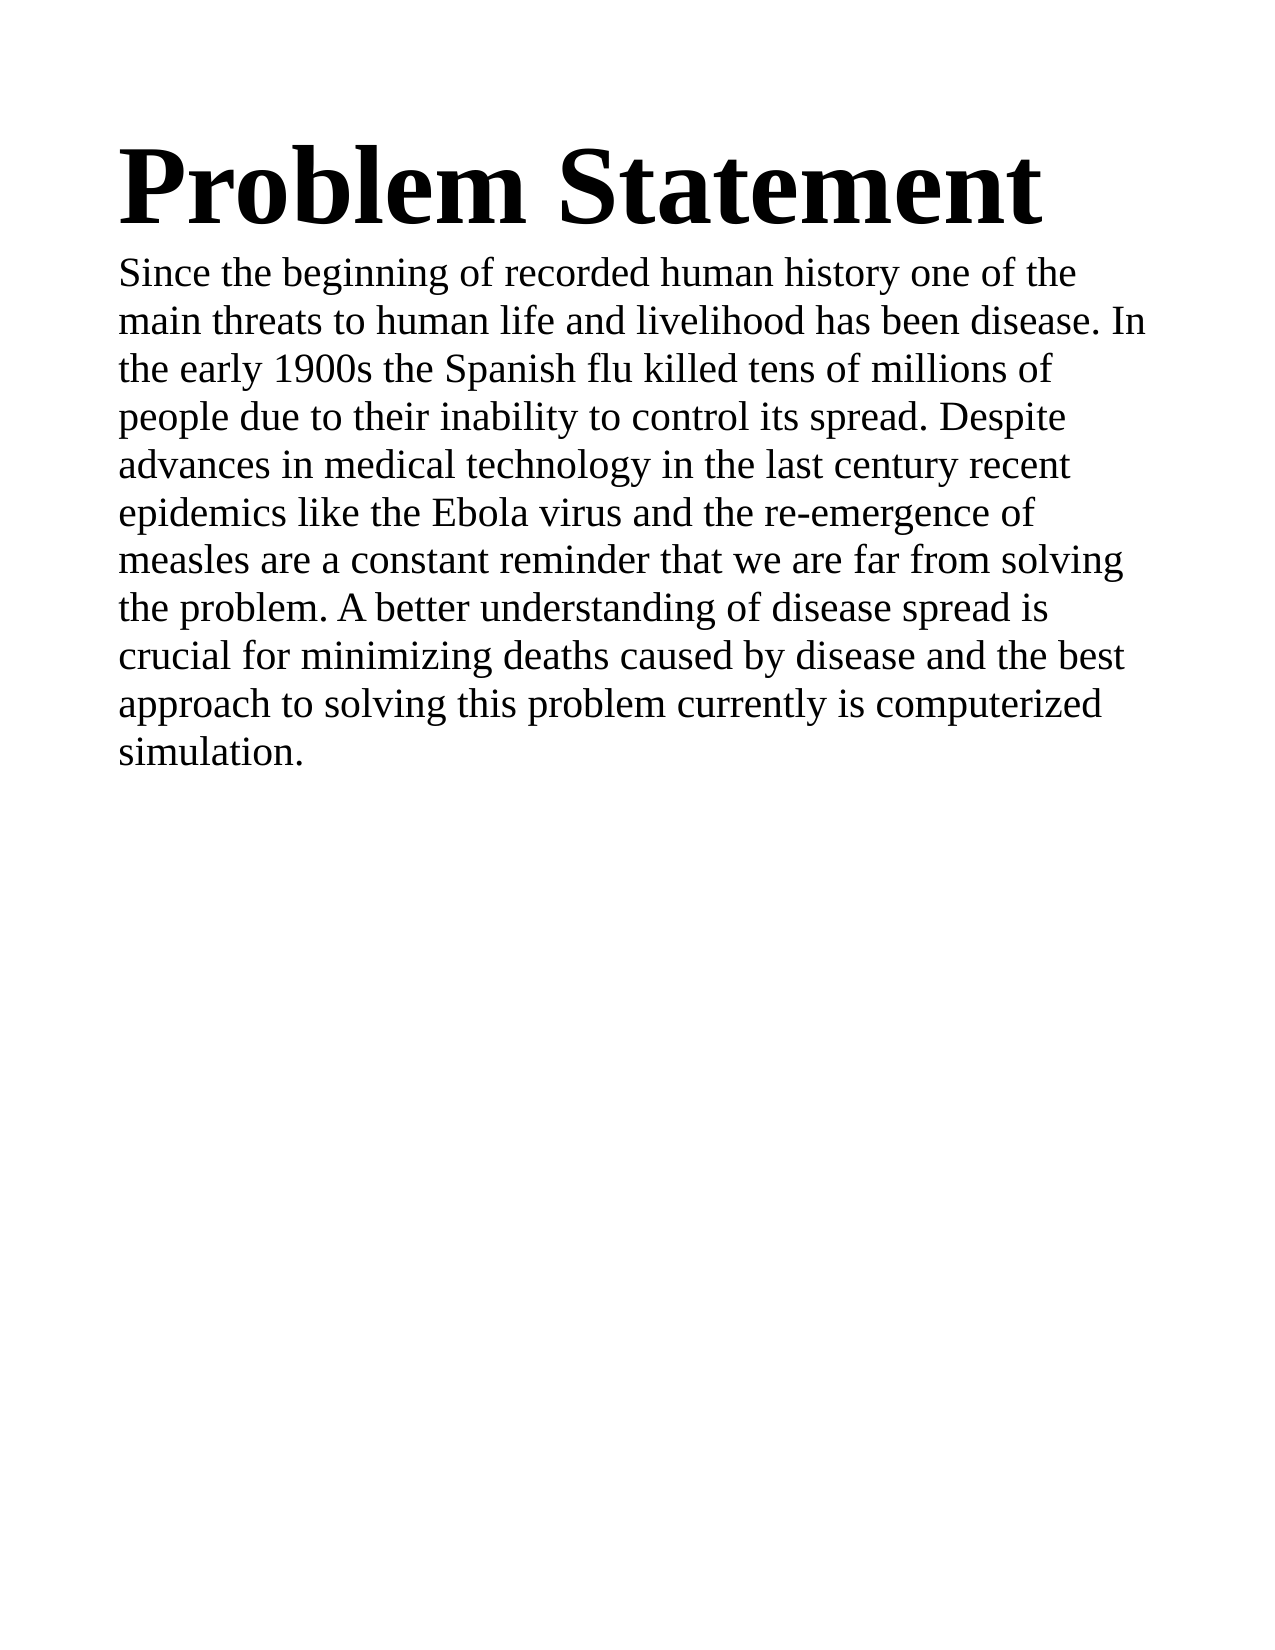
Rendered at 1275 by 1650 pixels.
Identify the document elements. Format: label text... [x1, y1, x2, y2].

text Problem Statement [118, 118, 1157, 247]
text Since the beginning of recorded human history one of the main threats to human life and livelihood has been disease. In the early 1900s the Spanish flu killed tens of millions of people due to their inability to control its spread. Despite advances in medical technology in the last century recent epidemics like the Ebola virus and the re-emergence of measles are a constant reminder that we are far from solving the problem. A better understanding of disease spread is crucial for minimizing deaths caused by disease and the best approach to solving this problem currently is computerized simulation. [118, 247, 1157, 774]
